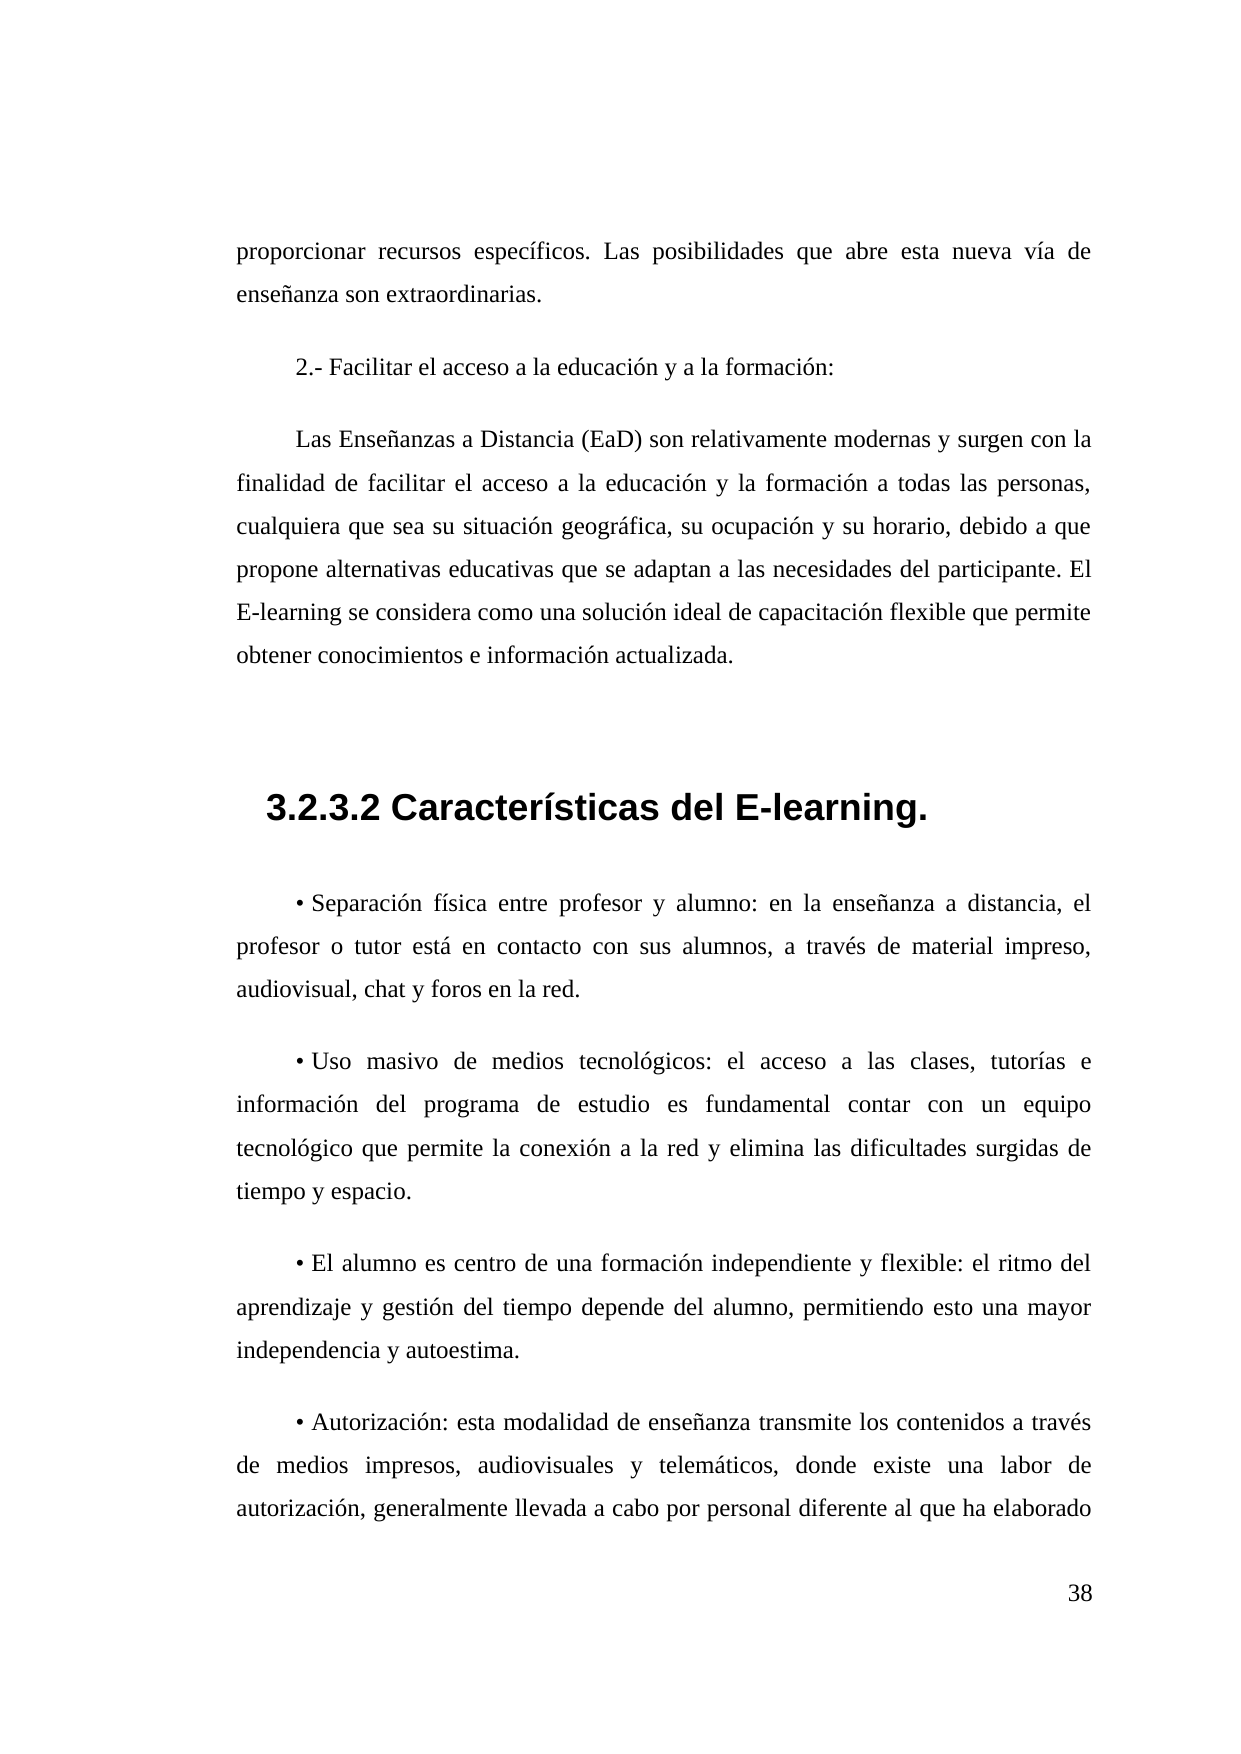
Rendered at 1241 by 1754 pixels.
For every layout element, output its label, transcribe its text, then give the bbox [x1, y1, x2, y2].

text • Autorización: esta modalidad de enseñanza transmite los contenidos a través de medios impresos, audiovisuales y telemáticos, donde existe una labor de autorización, generalmente llevada a cabo por personal diferente al que ha elaborado [236, 1407, 1093, 1522]
text Las Enseñanzas a Distancia (EaD) son relativamente modernas y surgen con la finalidad de facilitar el acceso a la educación y la formación a todas las personas, cualquiera que sea su situación geográfica, su ocupación y su horario, debido a que propone alternativas educativas que se adaptan a las necesidades del participante. El E-learning se considera como una solución ideal de capacitación flexible que permite obtener conocimientos e información actualizada. [236, 424, 1093, 669]
text 2.- Facilitar el acceso a la educación y a la formación: [236, 352, 1093, 381]
text • Uso masivo de medios tecnológicos: el acceso a las clases, tutorías e información del programa de estudio es fundamental contar con un equipo tecnológico que permite la conexión a la red y elimina las dificultades surgidas de tiempo y espacio. [236, 1046, 1093, 1204]
text • Separación física entre profesor y alumno: en la enseñanza a distancia, el profesor o tutor está en contacto con sus alumnos, a través de material impreso, audiovisual, chat y foros en la red. [236, 888, 1093, 1003]
text proporcionar recursos específicos. Las posibilidades que abre esta nueva vía de enseñanza son extraordinarias. [236, 236, 1093, 308]
text • El alumno es centro de una formación independiente y flexible: el ritmo del aprendizaje y gestión del tiempo depende del alumno, permitiendo esto una mayor independencia y autoestima. [236, 1248, 1093, 1363]
subtitle 3.2.3.2 Características del E-learning. [236, 785, 1093, 828]
